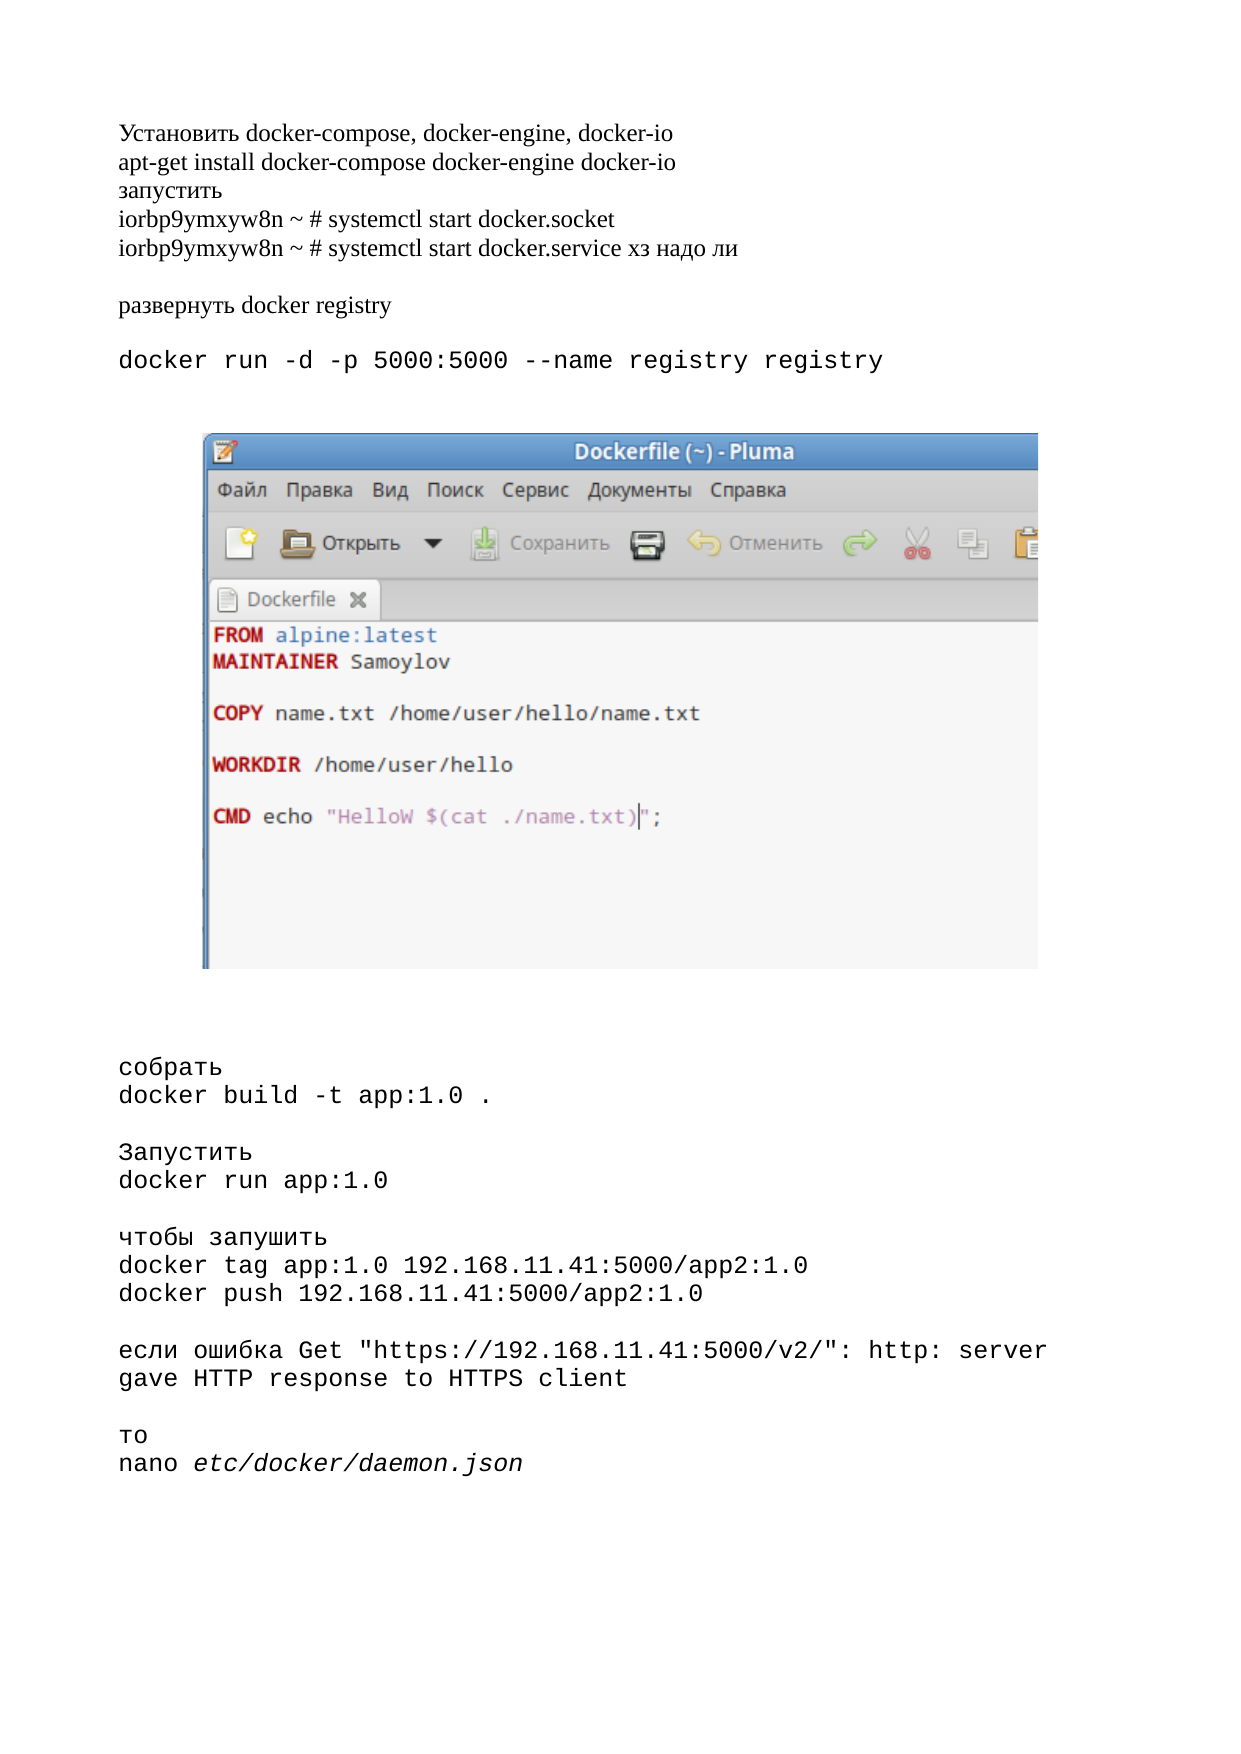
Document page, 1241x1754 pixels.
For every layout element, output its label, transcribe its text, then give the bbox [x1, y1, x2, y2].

text развернуть docker registry [118, 291, 1122, 319]
text собрать [118, 1054, 1122, 1082]
text docker push 192.168.11.41:5000/app2:1.0 [118, 1281, 1122, 1309]
text Установить docker-compose, docker-engine, docker-io [118, 118, 1122, 147]
text Запустить [118, 1139, 1122, 1167]
text iorbp9ymxyw8n ~ # systemctl start docker.socket [118, 204, 1122, 233]
text если ошибка Get "https://192.168.11.41:5000/v2/": http: server gave HTTP response to HTTPS client [118, 1337, 1122, 1394]
text чтобы запушить [118, 1224, 1122, 1252]
text nano etc/docker/daemon.json [118, 1451, 1122, 1479]
text запустить [118, 176, 1122, 204]
text docker run app:1.0 [118, 1167, 1122, 1196]
text iorbp9ymxyw8n ~ # systemctl start docker.service хз надо ли [118, 233, 1122, 262]
text docker run -d -p 5000:5000 --name registry registry [118, 348, 1122, 376]
text docker build -t app:1.0 . [118, 1082, 1122, 1111]
picture [202, 433, 1039, 969]
text то [118, 1422, 1122, 1451]
text docker tag app:1.0 192.168.11.41:5000/app2:1.0 [118, 1252, 1122, 1281]
text apt-get install docker-compose docker-engine docker-io [118, 147, 1122, 176]
